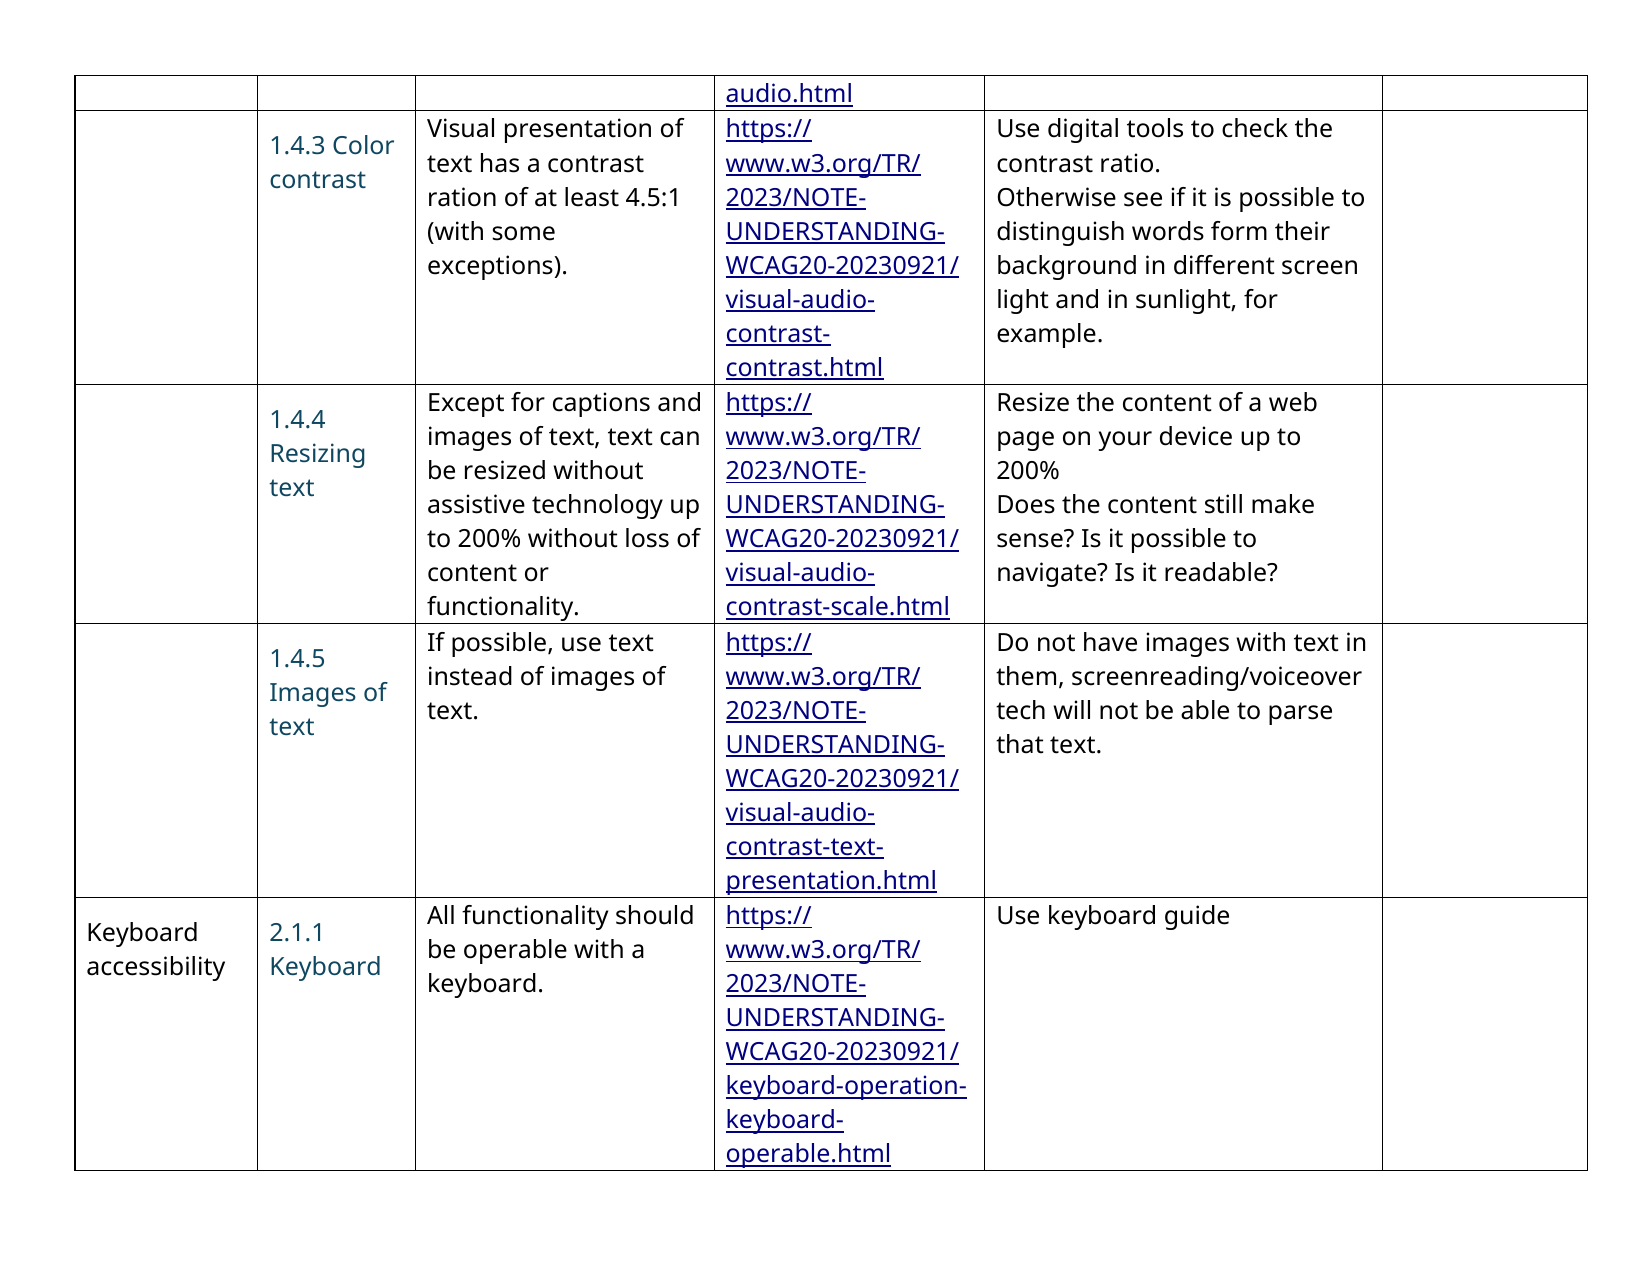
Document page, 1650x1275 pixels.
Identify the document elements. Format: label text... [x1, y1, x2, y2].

table_cell [76, 111, 257, 384]
table_cell [1383, 76, 1587, 110]
table_cell Except for captions and images of text, text can be resized without assistive technology up to 200% without loss of content or functionality. [416, 385, 714, 623]
table_cell [76, 624, 257, 897]
table_cell Use digital tools to check the contrast ratio. Otherwise see if it is possible to distinguish words form their background in different screen light and in sunlight, for example. [985, 111, 1382, 384]
table_cell https://www.w3.org/TR/2023/NOTE-UNDERSTANDING-WCAG20-20230921/visual-audio-contrast-text-presentation.html [715, 624, 984, 897]
table_cell All functionality should be operable with a keyboard. [416, 898, 714, 1170]
table_cell [1383, 898, 1587, 1170]
table_cell 2.1.1 Keyboard [258, 898, 415, 1170]
table_cell https://www.w3.org/TR/2023/NOTE-UNDERSTANDING-WCAG20-20230921/keyboard-operation-keyboard-operable.html [715, 898, 984, 1170]
table_cell If possible, use text instead of images of text. [416, 624, 714, 897]
table_cell 1.4.4 Resizing text [258, 385, 415, 623]
table_cell Visual presentation of text has a contrast ration of at least 4.5:1 (with some exceptions). [416, 111, 714, 384]
table_cell [416, 76, 714, 110]
table_cell 1.4.3 Color contrast [258, 111, 415, 384]
table_cell [76, 76, 257, 110]
table_cell [985, 76, 1382, 110]
table_cell Use keyboard guide [985, 898, 1382, 1170]
table_cell [76, 385, 257, 623]
table_cell Do not have images with text in them, screenreading/voiceover tech will not be able to parse that text. [985, 624, 1382, 897]
table_cell https://www.w3.org/TR/2023/NOTE-UNDERSTANDING-WCAG20-20230921/visual-audio-contrast-scale.html [715, 385, 984, 623]
table_cell Resize the content of a web page on your device up to 200% Does the content still make sense? Is it possible to navigate? Is it readable? [985, 385, 1382, 623]
table_cell 1.4.5 Images of text [258, 624, 415, 897]
table_cell https://www.w3.org/TR/2023/NOTE-UNDERSTANDING-WCAG20-20230921/visual-audio-contrast-contrast.html [715, 111, 984, 384]
table_cell [258, 76, 415, 110]
table_cell audio.html [715, 76, 984, 110]
table_cell Keyboard accessibility [76, 898, 257, 1170]
table_cell [1383, 624, 1587, 897]
table_cell [1383, 111, 1587, 384]
table_cell [1383, 385, 1587, 623]
